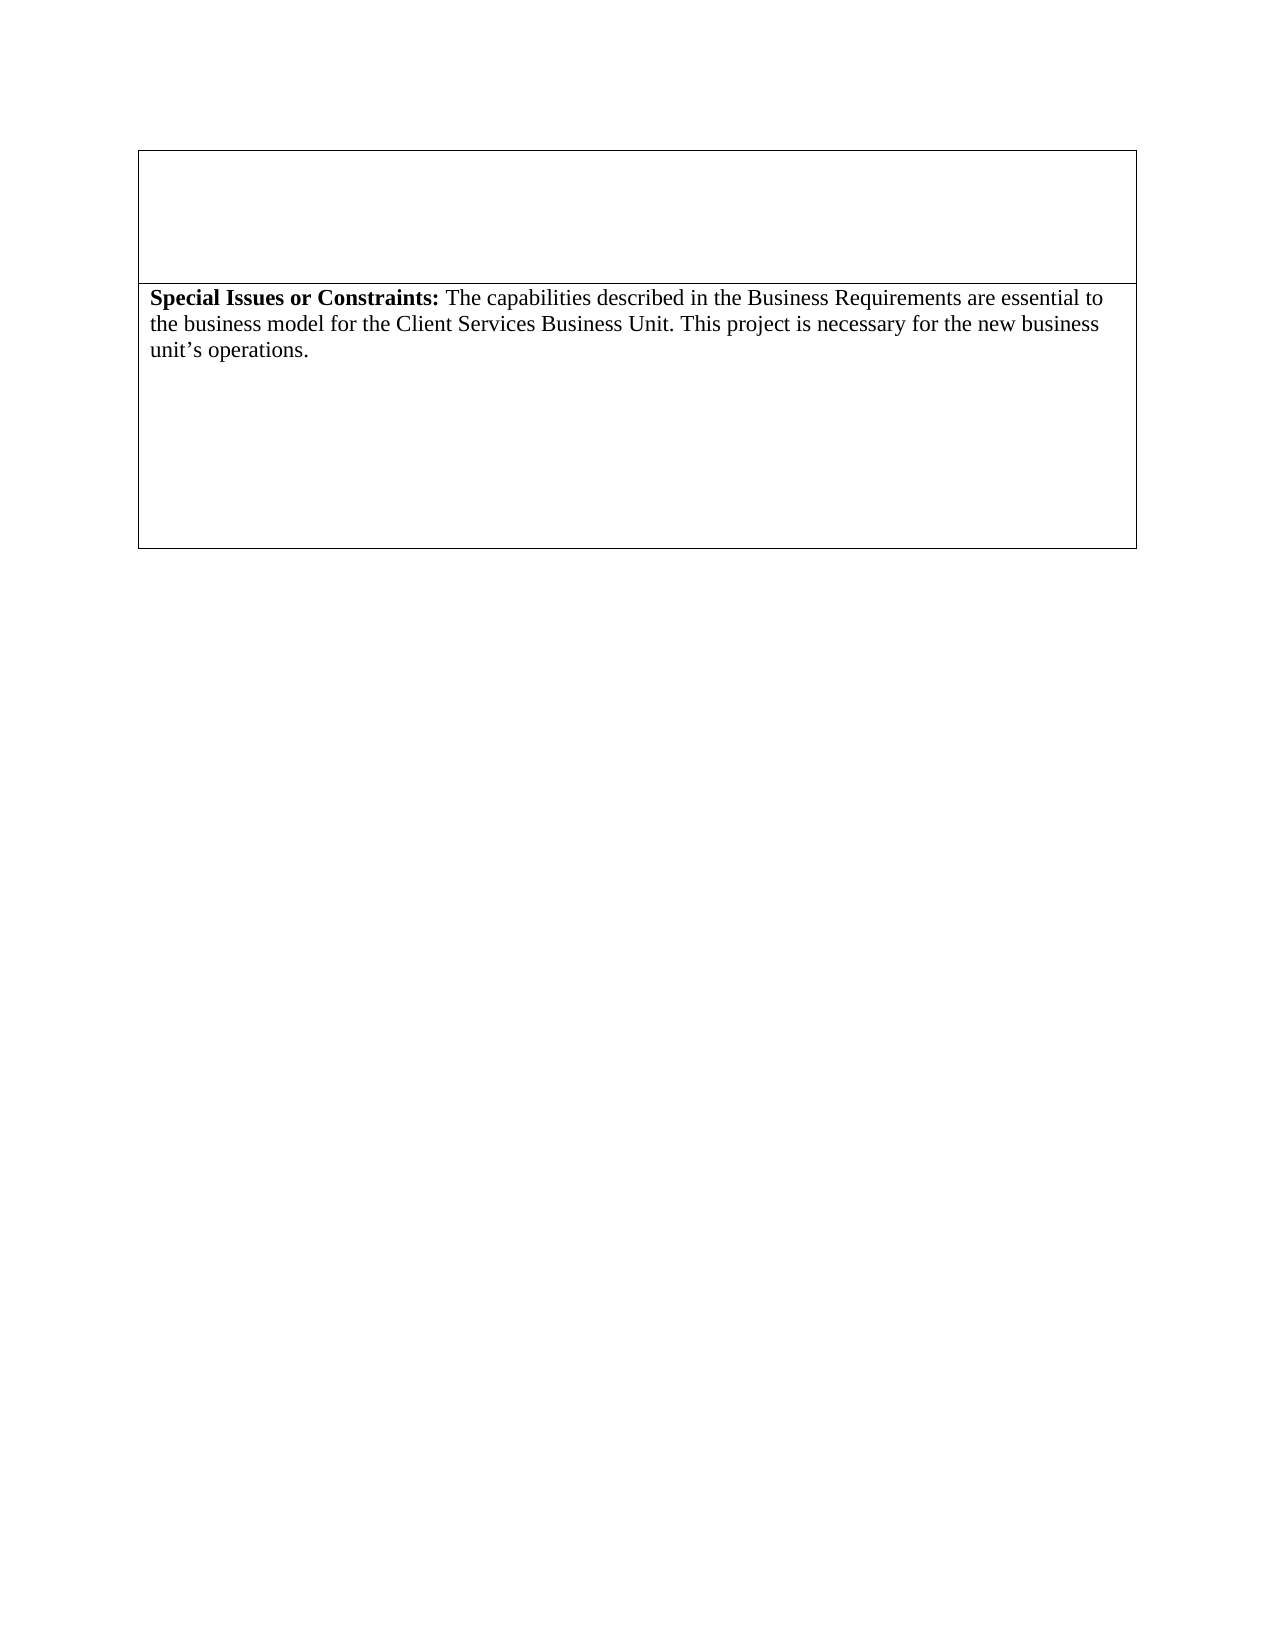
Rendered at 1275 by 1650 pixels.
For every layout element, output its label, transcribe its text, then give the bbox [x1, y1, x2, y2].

table_cell [139, 151, 1136, 283]
table_cell Special Issues or Constraints: The capabilities described in the Business Requirements are essential to the business model for the Client Services Business Unit. This project is necessary for the new business unit’s operations. [139, 284, 1136, 547]
